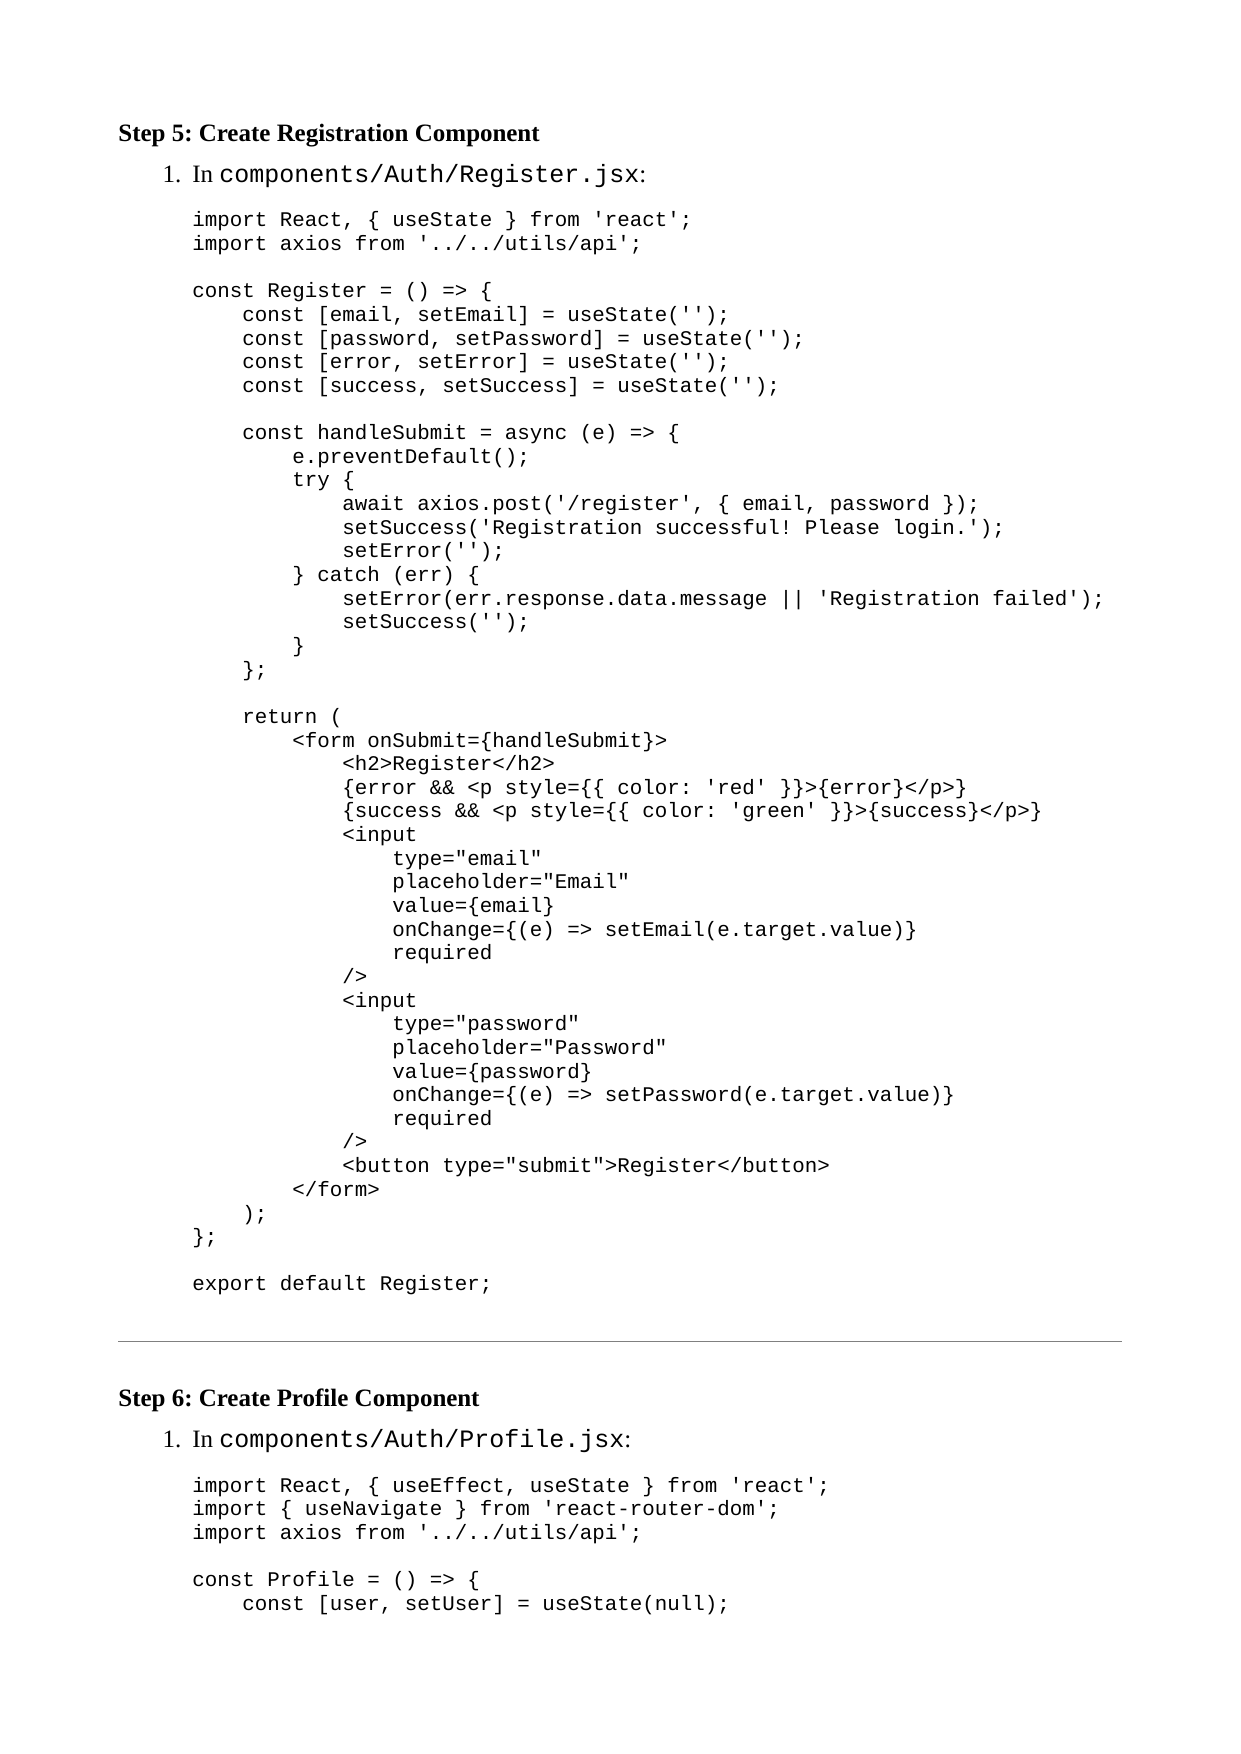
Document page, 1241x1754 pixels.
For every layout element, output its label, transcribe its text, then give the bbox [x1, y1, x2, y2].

list import React, { useState } from 'react'; [162, 209, 1122, 233]
list <form onSubmit={handleSubmit}> [162, 729, 1122, 753]
list In components/Auth/Profile.jsx: [162, 1424, 1122, 1455]
list setError(err.response.data.message || 'Registration failed'); [162, 588, 1122, 611]
list required [162, 1108, 1122, 1132]
list return ( [162, 706, 1122, 729]
list {success && <p style={{ color: 'green' }}>{success}</p>} [162, 801, 1122, 824]
list placeholder="Email" [162, 871, 1122, 895]
list <button type="submit">Register</button> [162, 1155, 1122, 1179]
list const [success, setSuccess] = useState(''); [162, 375, 1122, 398]
list try { [162, 469, 1122, 493]
list setError(''); [162, 540, 1122, 564]
list <input [162, 824, 1122, 848]
list await axios.post('/register', { email, password }); [162, 493, 1122, 517]
list type="password" [162, 1013, 1122, 1037]
list <h2>Register</h2> [162, 753, 1122, 777]
list import { useNavigate } from 'react-router-dom'; [162, 1498, 1122, 1522]
list /> [162, 1132, 1122, 1155]
list }; [162, 1226, 1122, 1250]
list onChange={(e) => setEmail(e.target.value)} [162, 919, 1122, 942]
list import axios from '../../utils/api'; [162, 233, 1122, 257]
list In components/Auth/Register.jsx: [162, 159, 1122, 190]
list placeholder="Password" [162, 1037, 1122, 1061]
list </form> [162, 1179, 1122, 1202]
list required [162, 942, 1122, 966]
list onChange={(e) => setPassword(e.target.value)} [162, 1084, 1122, 1108]
list } catch (err) { [162, 564, 1122, 588]
list const [password, setPassword] = useState(''); [162, 328, 1122, 351]
list const [user, setUser] = useState(null); [162, 1593, 1122, 1616]
list type="email" [162, 848, 1122, 871]
list e.preventDefault(); [162, 446, 1122, 469]
list const Profile = () => { [162, 1569, 1122, 1593]
list const [email, setEmail] = useState(''); [162, 304, 1122, 328]
list setSuccess(''); [162, 611, 1122, 635]
list const [error, setError] = useState(''); [162, 351, 1122, 375]
list const Register = () => { [162, 280, 1122, 304]
list /> [162, 966, 1122, 990]
list import axios from '../../utils/api'; [162, 1522, 1122, 1546]
list import React, { useEffect, useState } from 'react'; [162, 1474, 1122, 1498]
list } [162, 635, 1122, 659]
list ); [162, 1202, 1122, 1226]
list {error && <p style={{ color: 'red' }}>{error}</p>} [162, 777, 1122, 801]
list value={password} [162, 1061, 1122, 1084]
list }; [162, 659, 1122, 682]
list value={email} [162, 895, 1122, 919]
subtitle Step 5: Create Registration Component [118, 118, 1122, 147]
list setSuccess('Registration successful! Please login.'); [162, 517, 1122, 540]
list <input [162, 990, 1122, 1013]
subtitle Step 6: Create Profile Component [118, 1383, 1122, 1412]
list export default Register; [162, 1273, 1122, 1297]
list const handleSubmit = async (e) => { [162, 422, 1122, 446]
